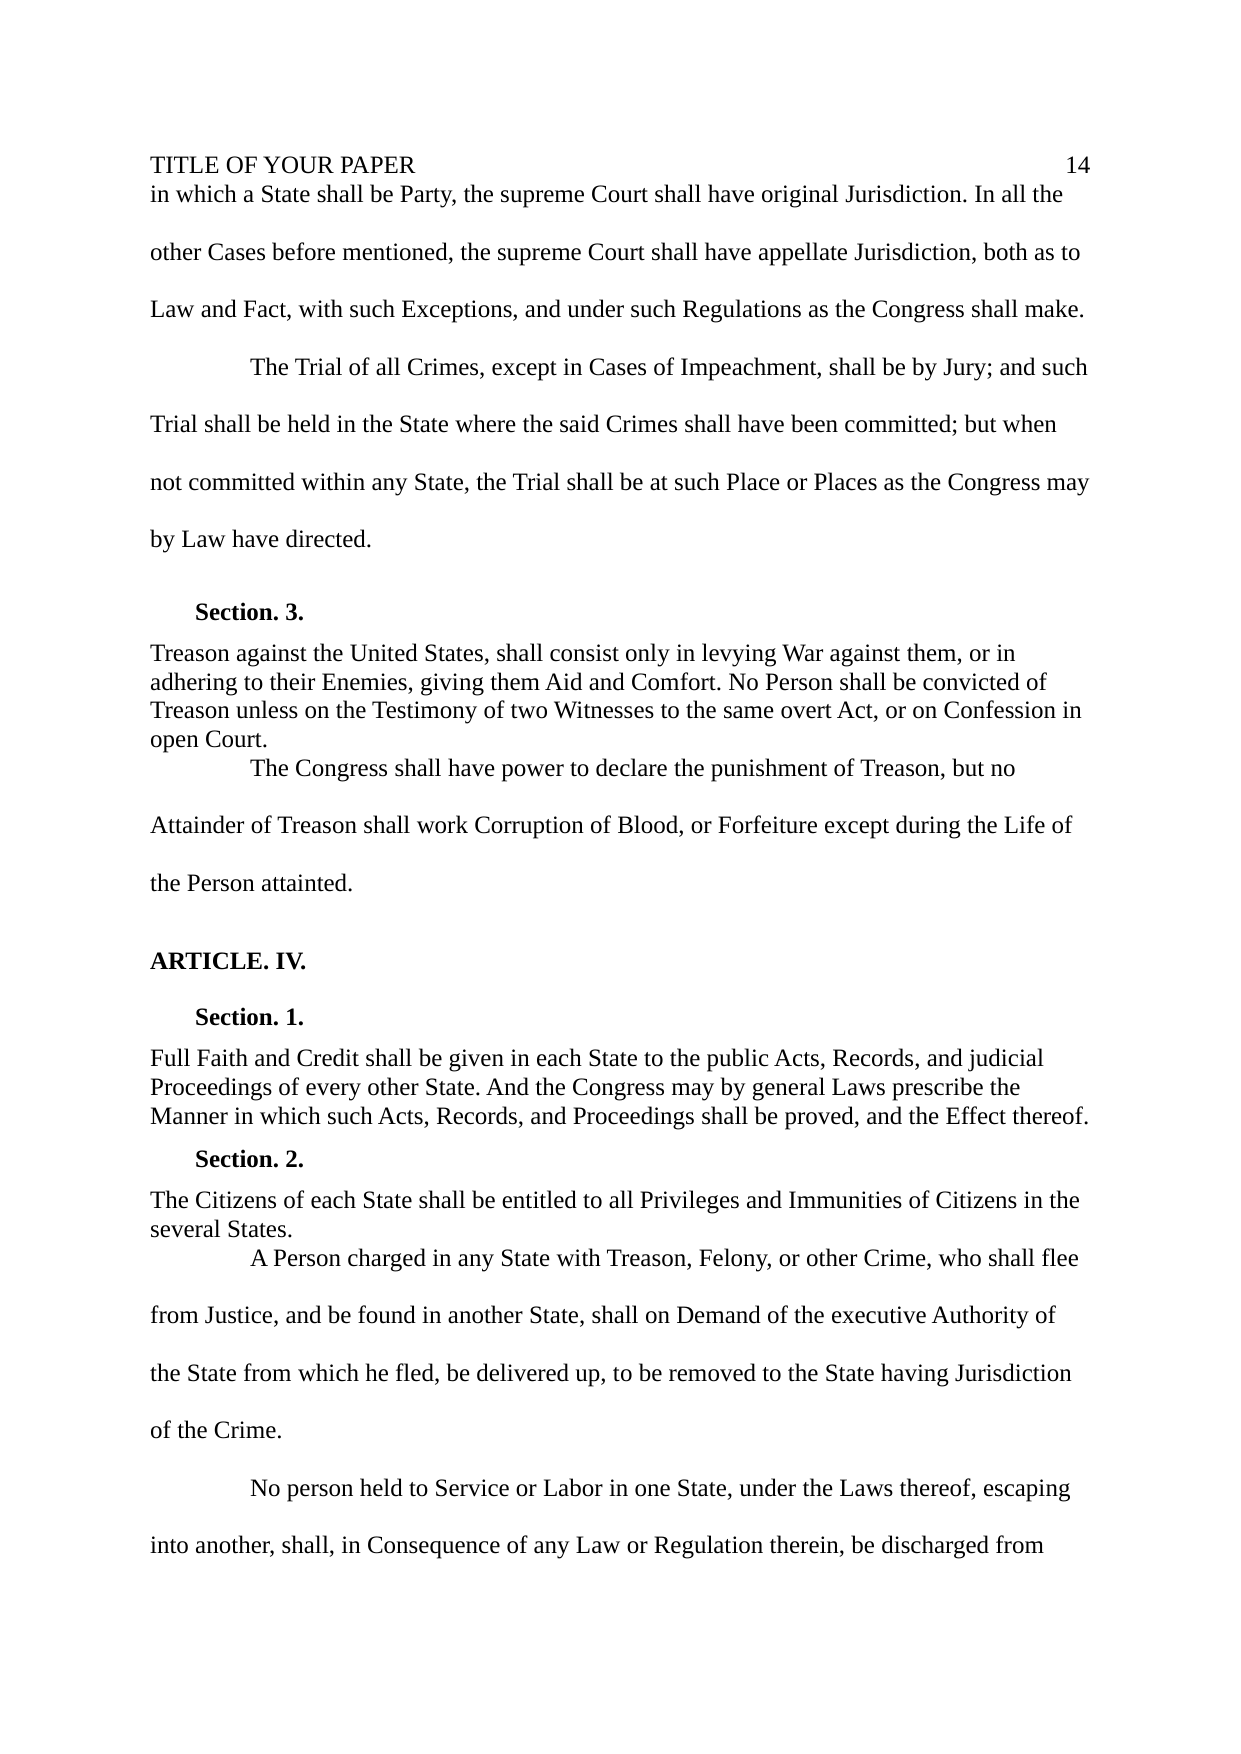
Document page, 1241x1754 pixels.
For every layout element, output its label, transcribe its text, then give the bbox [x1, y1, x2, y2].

subtitle Section. 2. [195, 1144, 1090, 1173]
subtitle Section. 3. [195, 597, 1090, 625]
text A Person charged in any State with Treason, Felony, or other Crime, who shall flee from Justice, and be found in another State, shall on Demand of the executive Authority of the State from which he fled, be delivered up, to be removed to the State having Jurisdiction of the Crime. [150, 1243, 1090, 1444]
text No person held to Service or Labor in one State, under the Laws thereof, escaping into another, shall, in Consequence of any Law or Regulation therein, be discharged from [150, 1473, 1090, 1559]
text The Trial of all Crimes, except in Cases of Impeachment, shall be by Jury; and such Trial shall be held in the State where the said Crimes shall have been committed; but when not committed within any State, the Trial shall be at such Place or Places as the Congress may by Law have directed. [150, 352, 1090, 553]
text in which a State shall be Party, the supreme Court shall have original Jurisdiction. In all the other Cases before mentioned, the supreme Court shall have appellate Jurisdiction, both as to Law and Fact, with such Exceptions, and under such Regulations as the Congress shall make. [150, 179, 1090, 323]
text The Congress shall have power to declare the punishment of Treason, but no Attainder of Treason shall work Corruption of Blood, or Forfeiture except during the Life of the Person attainted. [150, 753, 1090, 897]
text Full Faith and Credit shall be given in each State to the public Acts, Records, and judicial Proceedings of every other State. And the Congress may by general Laws prescribe the Manner in which such Acts, Records, and Proceedings shall be proved, and the Effect thereof. [150, 1043, 1090, 1129]
subtitle ARTICLE. IV. [150, 946, 1090, 975]
text Treason against the United States, shall consist only in levying War against them, or in adhering to their Enemies, giving them Aid and Comfort. No Person shall be convicted of Treason unless on the Testimony of two Witnesses to the same overt Act, or on Confession in open Court. [150, 638, 1090, 753]
text The Citizens of each State shall be entitled to all Privileges and Immunities of Citizens in the several States. [150, 1185, 1090, 1243]
subtitle Section. 1. [195, 1002, 1090, 1031]
